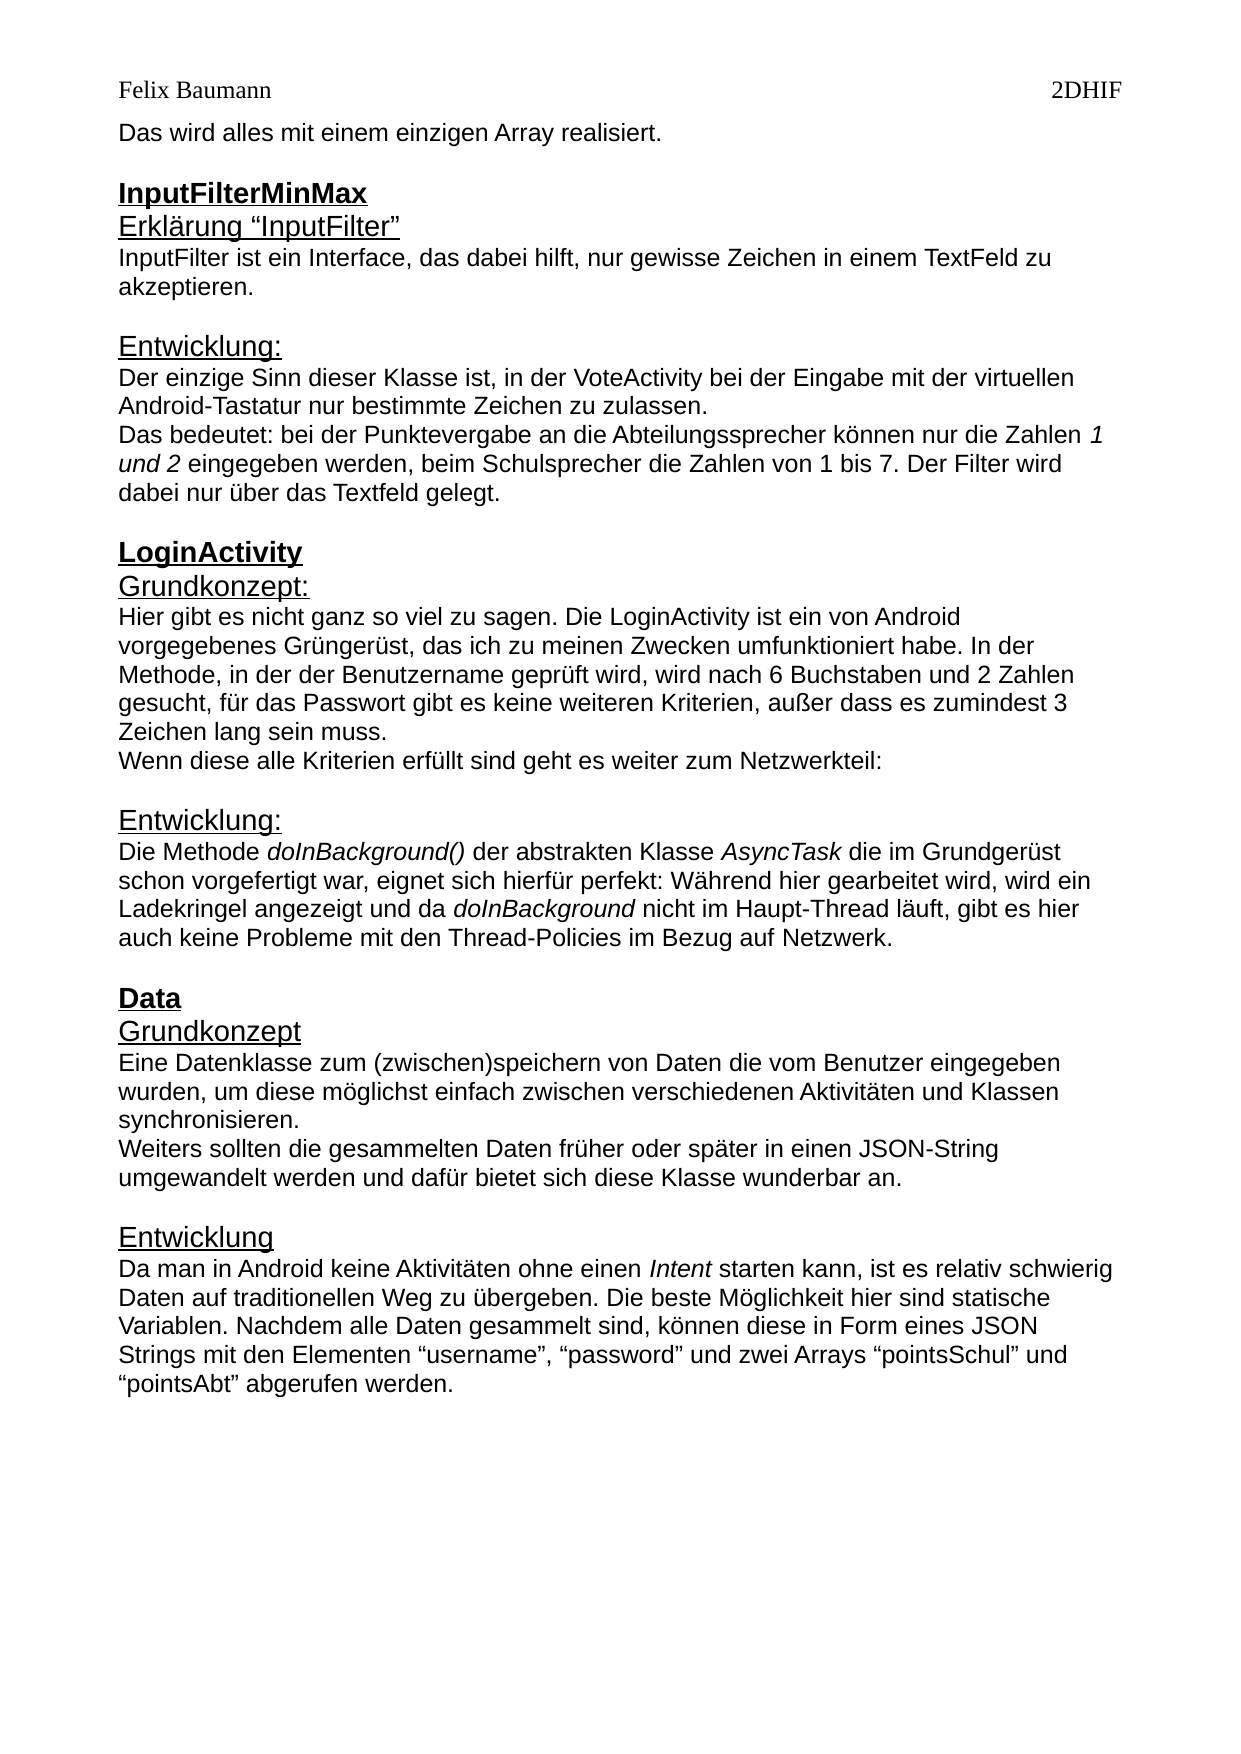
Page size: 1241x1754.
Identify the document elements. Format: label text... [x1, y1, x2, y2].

text Weiters sollten die gesammelten Daten früher oder später in einen JSON-String umgewandelt werden und dafür bietet sich diese Klasse wunderbar an. [118, 1134, 1122, 1191]
text Eine Datenklasse zum (zwischen)speichern von Daten die vom Benutzer eingegeben wurden, um diese möglichst einfach zwischen verschiedenen Aktivitäten und Klassen synchronisieren. [118, 1048, 1122, 1134]
text Entwicklung: [118, 803, 1122, 837]
text Grundkonzept: [118, 568, 1122, 602]
text InputFilterMinMax [118, 176, 1122, 209]
text Entwicklung: [118, 329, 1122, 362]
text Wenn diese alle Kriterien erfüllt sind geht es weiter zum Netzwerkteil: [118, 746, 1122, 774]
text Hier gibt es nicht ganz so viel zu sagen. Die LoginActivity ist ein von Android vorgegebenes Grüngerüst, das ich zu meinen Zwecken umfunktioniert habe. In der Methode, in der der Benutzername geprüft wird, wird nach 6 Buchstaben und 2 Zahlen gesucht, für das Passwort gibt es keine weiteren Kriterien, außer dass es zumindest 3 Zeichen lang sein muss. [118, 602, 1122, 746]
text Der einzige Sinn dieser Klasse ist, in der VoteActivity bei der Eingabe mit der virtuellen Android-Tastatur nur bestimmte Zeichen zu zulassen. [118, 362, 1122, 420]
text LoginActivity [118, 535, 1122, 568]
text Grundkonzept [118, 1014, 1122, 1048]
text Entwicklung [118, 1220, 1122, 1254]
text Erklärung “InputFilter” [118, 209, 1122, 243]
text Data [118, 981, 1122, 1014]
text InputFilter ist ein Interface, das dabei hilft, nur gewisse Zeichen in einem TextFeld zu akzeptieren. [118, 243, 1122, 300]
text Da man in Android keine Aktivitäten ohne einen Intent starten kann, ist es relativ schwierig Daten auf traditionellen Weg zu übergeben. Die beste Möglichkeit hier sind statische Variablen. Nachdem alle Daten gesammelt sind, können diese in Form eines JSON Strings mit den Elementen “username”, “password” und zwei Arrays “pointsSchul” und “pointsAbt” abgerufen werden. [118, 1254, 1122, 1397]
text Das wird alles mit einem einzigen Array realisiert. [118, 118, 1122, 147]
text Das bedeutet: bei der Punktevergabe an die Abteilungssprecher können nur die Zahlen 1 und 2 eingegeben werden, beim Schulsprecher die Zahlen von 1 bis 7. Der Filter wird dabei nur über das Textfeld gelegt. [118, 420, 1122, 506]
text Die Methode doInBackground() der abstrakten Klasse AsyncTask die im Grundgerüst schon vorgefertigt war, eignet sich hierfür perfekt: Während hier gearbeitet wird, wird ein Ladekringel angezeigt und da doInBackground nicht im Haupt-Thread läuft, gibt es hier auch keine Probleme mit den Thread-Policies im Bezug auf Netzwerk. [118, 837, 1122, 952]
